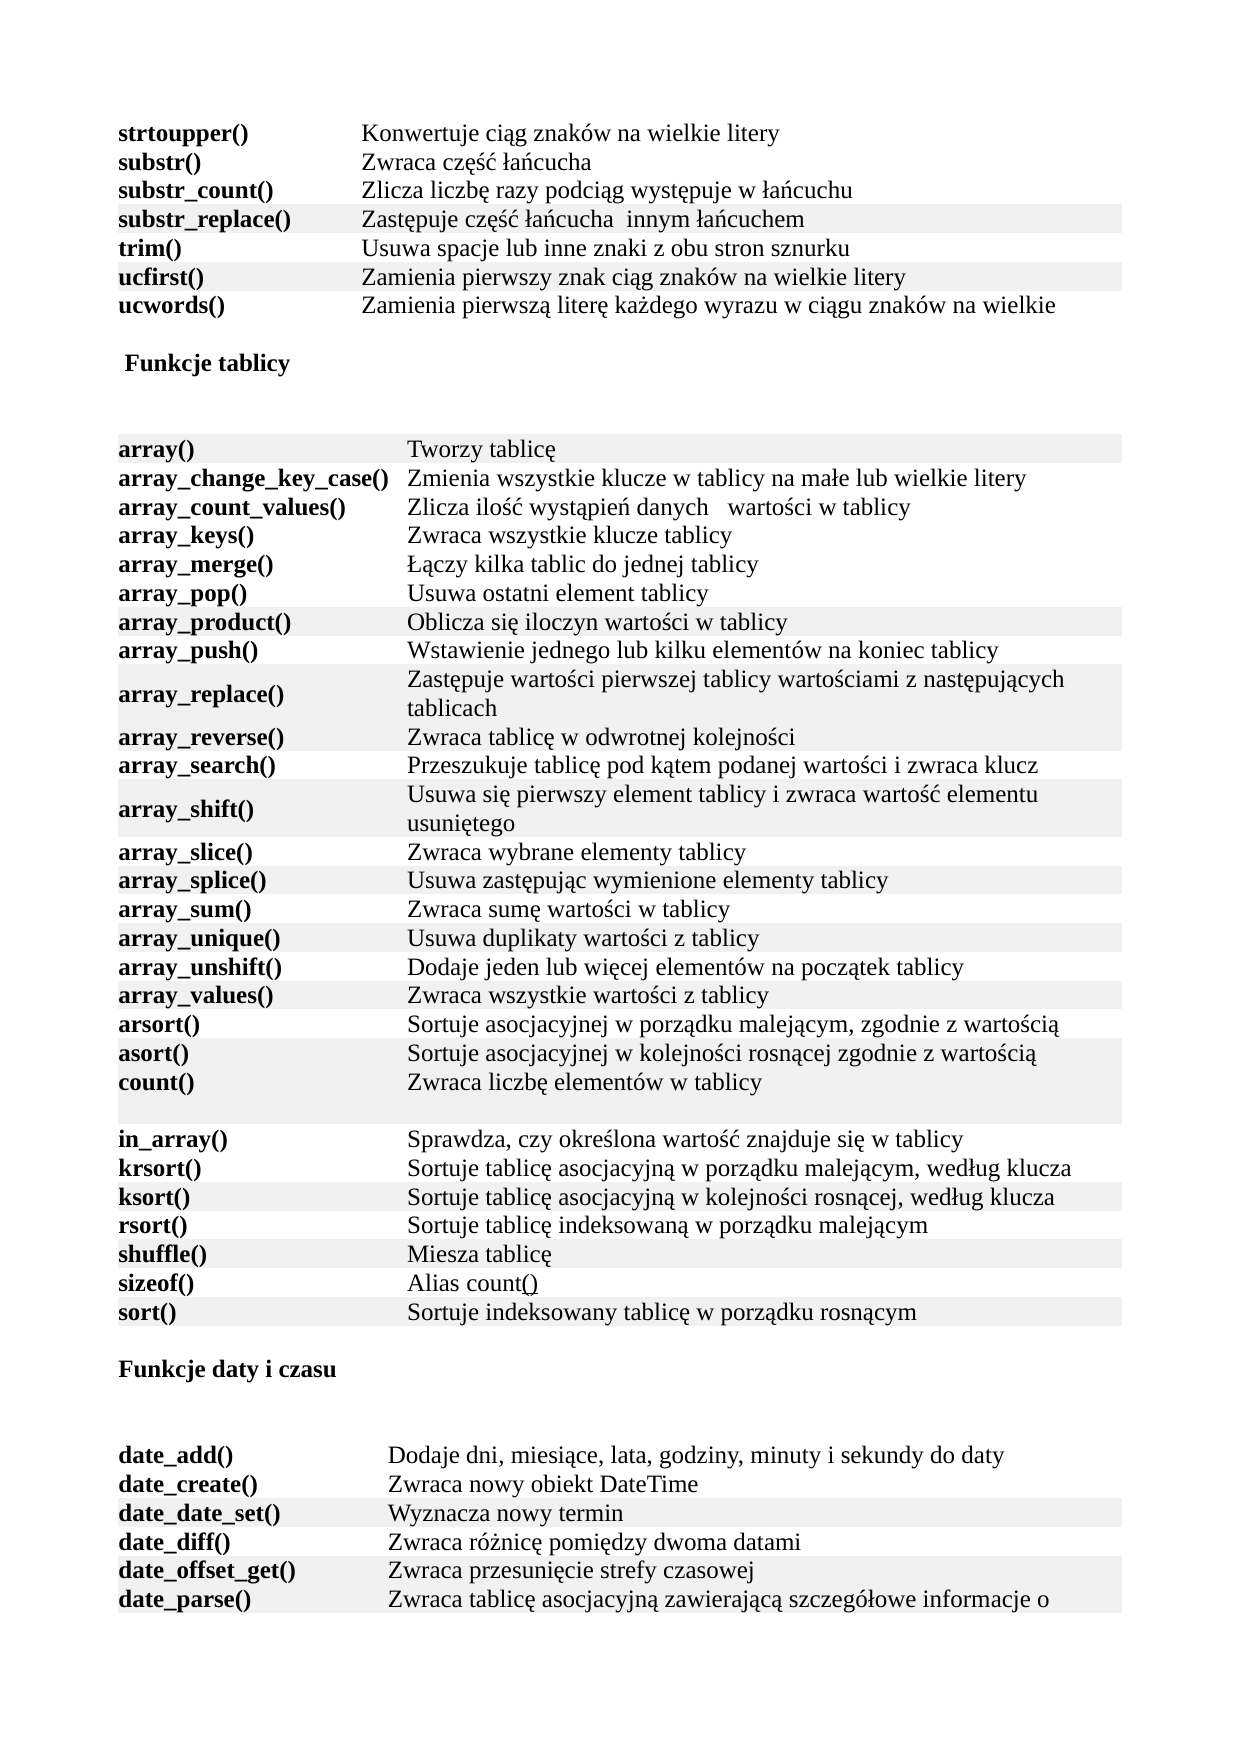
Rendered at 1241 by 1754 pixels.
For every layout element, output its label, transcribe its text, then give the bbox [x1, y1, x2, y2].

table_cell date_diff() [118, 1527, 388, 1556]
table_cell array_splice() [118, 866, 407, 894]
table_cell array_slice() [118, 837, 407, 866]
table_cell array_replace() [118, 664, 407, 722]
table_cell Łączy kilka tablic do jednej tablicy [407, 549, 1122, 578]
table_cell substr_count() [118, 176, 361, 204]
table_cell Alias count() [407, 1268, 1122, 1297]
table_cell Usuwa duplikaty wartości z tablicy [407, 923, 1122, 952]
table_cell array_values() [118, 981, 407, 1009]
table_cell array_search() [118, 751, 407, 779]
table_cell Zwraca wszystkie klucze tablicy [407, 521, 1122, 549]
table_cell Zlicza liczbę razy podciąg występuje w łańcuchu [361, 176, 1122, 204]
table_cell array_reverse() [118, 722, 407, 751]
table_cell Usuwa ostatni element tablicy [407, 578, 1122, 607]
table_cell [407, 1096, 1122, 1124]
table_cell Usuwa spacje lub inne znaki z obu stron sznurku [361, 233, 1122, 262]
table_cell Zwraca część łańcucha [361, 147, 1122, 176]
table_cell rsort() [118, 1211, 407, 1239]
table_cell Zamienia pierwszy znak ciąg znaków na wielkie litery [361, 262, 1122, 291]
table_cell array_keys() [118, 521, 407, 549]
table_cell Usuwa zastępując wymienione elementy tablicy [407, 866, 1122, 894]
table_cell Sortuje tablicę asocjacyjną w kolejności rosnącej, według klucza [407, 1182, 1122, 1211]
table_cell ucwords() [118, 291, 361, 319]
table_cell Miesza tablicę [407, 1239, 1122, 1268]
table_cell substr_replace() [118, 204, 361, 233]
table_cell date_parse() [118, 1584, 388, 1613]
table_cell array_product() [118, 607, 407, 636]
table_cell Wyznacza nowy termin [388, 1498, 1122, 1527]
table_cell array_count_values() [118, 492, 407, 521]
table_cell Sortuje tablicę indeksowaną w porządku malejącym [407, 1211, 1122, 1239]
table_cell ucfirst() [118, 262, 361, 291]
table_cell sizeof() [118, 1268, 407, 1297]
table_cell array_change_key_case() [118, 463, 407, 492]
table_cell Wstawienie jednego lub kilku elementów na koniec tablicy [407, 636, 1122, 664]
table_header Dodaje dni, miesiące, lata, godziny, minuty i sekundy do daty [388, 1441, 1122, 1469]
table_cell in_array() [118, 1124, 407, 1153]
table_cell date_date_set() [118, 1498, 388, 1527]
table_header date_add() [118, 1441, 388, 1469]
table_cell Przeszukuje tablicę pod kątem podanej wartości i zwraca klucz [407, 751, 1122, 779]
table_cell Zwraca przesunięcie strefy czasowej [388, 1556, 1122, 1584]
table_cell Sortuje asocjacyjnej w kolejności rosnącej zgodnie z wartością [407, 1038, 1122, 1067]
table_cell Zastępuje część łańcucha innym łańcuchem [361, 204, 1122, 233]
table_cell count() [118, 1067, 407, 1096]
table_cell Zwraca tablicę w odwrotnej kolejności [407, 722, 1122, 751]
table_cell array_pop() [118, 578, 407, 607]
table_cell Zwraca tablicę asocjacyjną zawierającą szczegółowe informacje o [388, 1584, 1122, 1613]
table_cell array_sum() [118, 894, 407, 923]
table_header Tworzy tablicę [407, 434, 1122, 463]
table_cell Dodaje jeden lub więcej elementów na początek tablicy [407, 952, 1122, 981]
table_cell date_create() [118, 1469, 388, 1498]
table_cell [118, 1096, 407, 1124]
table_cell Sprawdza, czy określona wartość znajduje się w tablicy [407, 1124, 1122, 1153]
table_cell Zwraca wszystkie wartości z tablicy [407, 981, 1122, 1009]
table_cell Zlicza ilość wystąpień danych wartości w tablicy [407, 492, 1122, 521]
table_cell array_merge() [118, 549, 407, 578]
table_cell shuffle() [118, 1239, 407, 1268]
table_cell Zastępuje wartości pierwszej tablicy wartościami z następujących tablicach [407, 664, 1122, 722]
table_cell Konwertuje ciąg znaków na wielkie litery [361, 118, 1122, 147]
text Funkcje daty i czasu [118, 1354, 1122, 1383]
table_cell asort() [118, 1038, 407, 1067]
table_cell date_offset_get() [118, 1556, 388, 1584]
table_cell Zwraca nowy obiekt DateTime [388, 1469, 1122, 1498]
table_cell array_push() [118, 636, 407, 664]
table_cell Zwraca różnicę pomiędzy dwoma datami [388, 1527, 1122, 1556]
table_cell array_unshift() [118, 952, 407, 981]
table_cell arsort() [118, 1009, 407, 1038]
table_cell Zwraca sumę wartości w tablicy [407, 894, 1122, 923]
text Funkcje tablicy [118, 348, 1122, 377]
table_cell trim() [118, 233, 361, 262]
table_cell sort() [118, 1297, 407, 1326]
table_cell Oblicza się iloczyn wartości w tablicy [407, 607, 1122, 636]
table_cell array_shift() [118, 779, 407, 837]
table_cell krsort() [118, 1153, 407, 1182]
table_cell strtoupper() [118, 118, 361, 147]
table_cell array_unique() [118, 923, 407, 952]
table_cell substr() [118, 147, 361, 176]
table_cell Zwraca liczbę elementów w tablicy [407, 1067, 1122, 1096]
table_cell Sortuje asocjacyjnej w porządku malejącym, zgodnie z wartością [407, 1009, 1122, 1038]
table_cell Zmienia wszystkie klucze w tablicy na małe lub wielkie litery [407, 463, 1122, 492]
table_cell ksort() [118, 1182, 407, 1211]
table_header array() [118, 434, 407, 463]
table_cell Sortuje indeksowany tablicę w porządku rosnącym [407, 1297, 1122, 1326]
table_cell Zwraca wybrane elementy tablicy [407, 837, 1122, 866]
table_cell Usuwa się pierwszy element tablicy i zwraca wartość elementu usuniętego [407, 779, 1122, 837]
table_cell Zamienia pierwszą literę każdego wyrazu w ciągu znaków na wielkie [361, 291, 1122, 319]
table_cell Sortuje tablicę asocjacyjną w porządku malejącym, według klucza [407, 1153, 1122, 1182]
